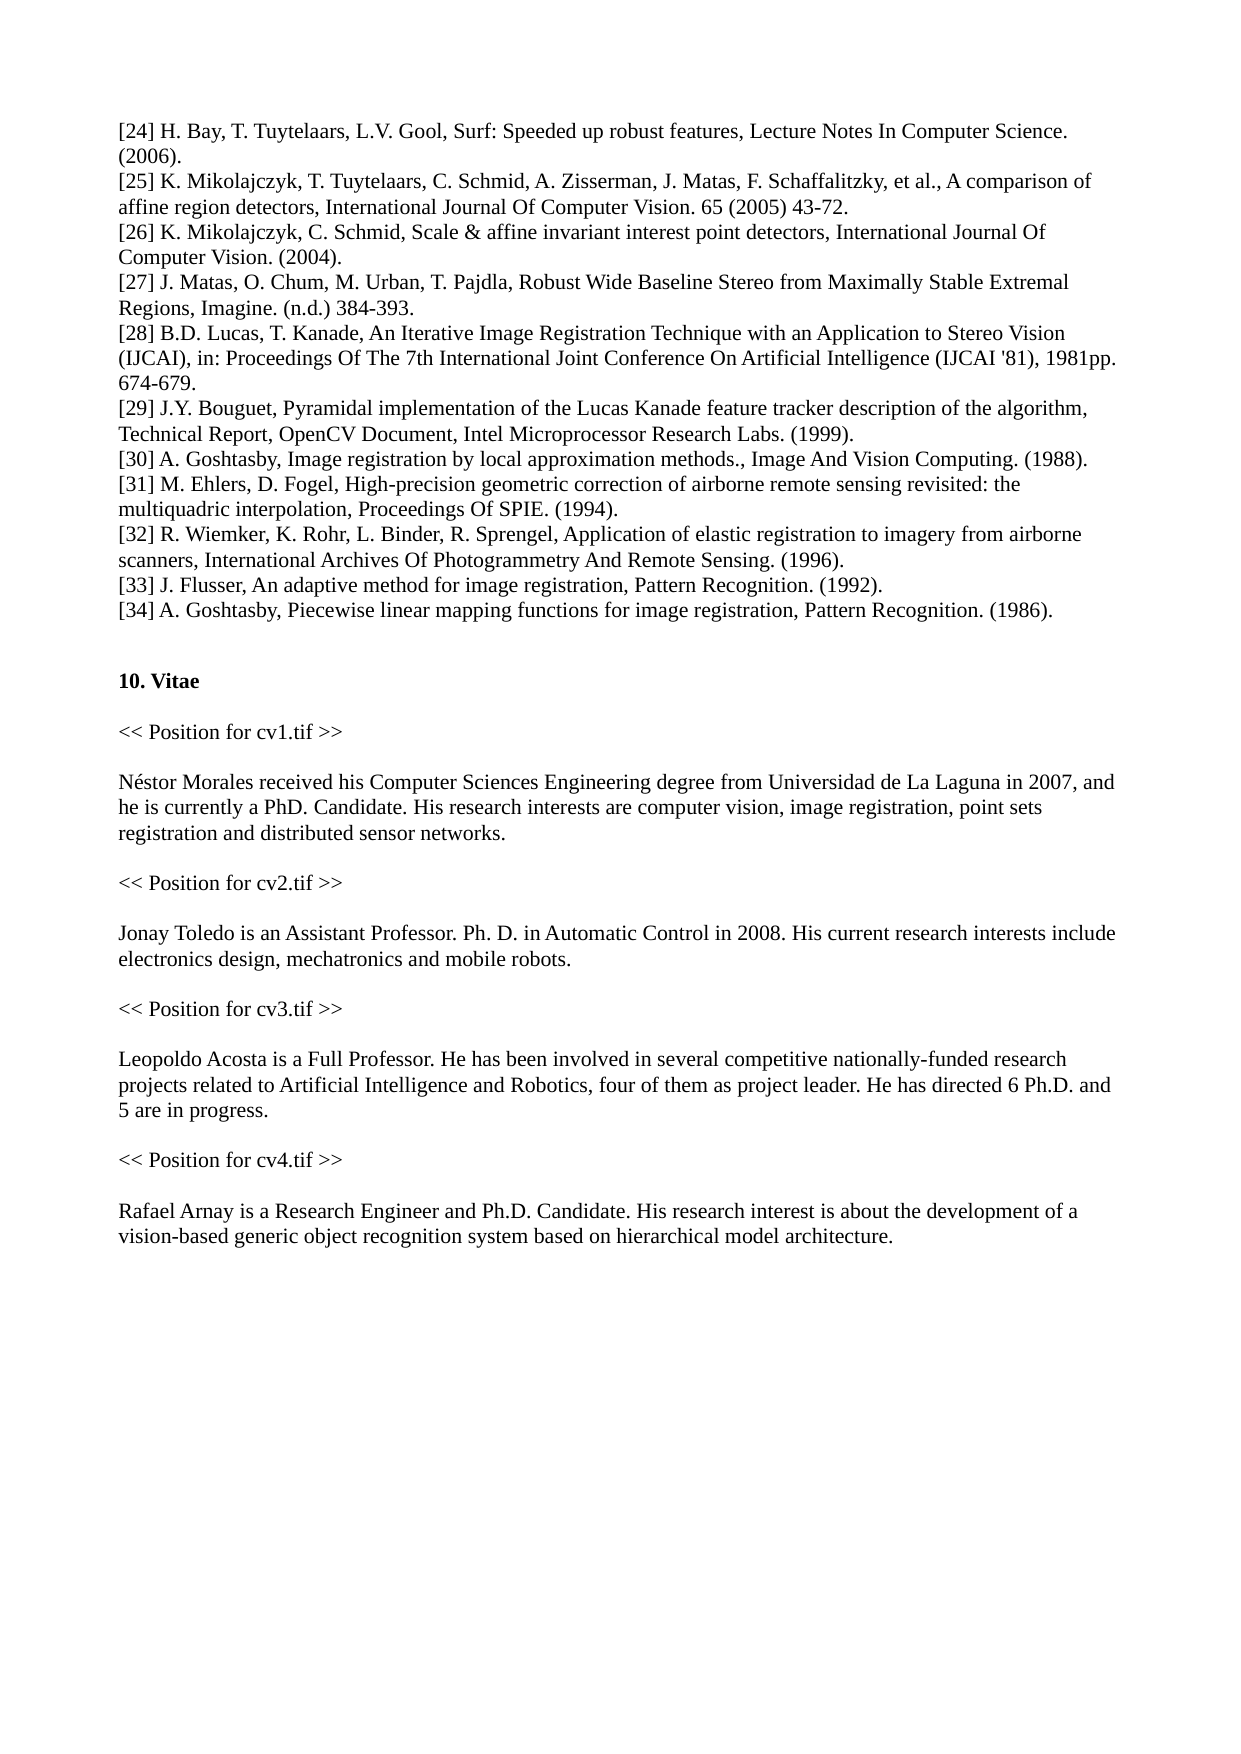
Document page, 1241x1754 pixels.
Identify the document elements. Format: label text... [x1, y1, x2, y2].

text << Position for cv3.tif >> [118, 996, 1122, 1021]
text [33] J. Flusser, An adaptive method for image registration, Pattern Recognition. (1992). [118, 572, 1122, 597]
text [30] A. Goshtasby, Image registration by local approximation methods., Image And Vision Computing. (1988). [118, 446, 1122, 471]
text [31] M. Ehlers, D. Fogel, High-precision geometric correction of airborne remote sensing revisited: the multiquadric interpolation, Proceedings Of SPIE. (1994). [118, 471, 1122, 521]
text [29] J.Y. Bouguet, Pyramidal implementation of the Lucas Kanade feature tracker description of the algorithm, Technical Report, OpenCV Document, Intel Microprocessor Research Labs. (1999). [118, 395, 1122, 446]
text Leopoldo Acosta is a Full Professor. He has been involved in several competitive nationally-funded research projects related to Artificial Intelligence and Robotics, four of them as project leader. He has directed 6 Ph.D. and 5 are in progress. [118, 1046, 1122, 1122]
text [24] H. Bay, T. Tuytelaars, L.V. Gool, Surf: Speeded up robust features, Lecture Notes In Computer Science. (2006). [118, 118, 1122, 168]
text [25] K. Mikolajczyk, T. Tuytelaars, C. Schmid, A. Zisserman, J. Matas, F. Schaffalitzky, et al., A comparison of affine region detectors, International Journal Of Computer Vision. 65 (2005) 43-72. [118, 168, 1122, 219]
text [26] K. Mikolajczyk, C. Schmid, Scale & affine invariant interest point detectors, International Journal Of Computer Vision. (2004). [118, 219, 1122, 269]
text [28] B.D. Lucas, T. Kanade, An Iterative Image Registration Technique with an Application to Stereo Vision (IJCAI), in: Proceedings Of The 7th International Joint Conference On Artificial Intelligence (IJCAI '81), 1981pp. 674-679. [118, 320, 1122, 395]
text Néstor Morales received his Computer Sciences Engineering degree from Universidad de La Laguna in 2007, and he is currently a PhD. Candidate. His research interests are computer vision, image registration, point sets registration and distributed sensor networks. [118, 769, 1122, 845]
text [27] J. Matas, O. Chum, M. Urban, T. Pajdla, Robust Wide Baseline Stereo from Maximally Stable Extremal Regions, Imagine. (n.d.) 384-393. [118, 269, 1122, 320]
text << Position for cv1.tif >> [118, 719, 1122, 744]
text Jonay Toledo is an Assistant Professor. Ph. D. in Automatic Control in 2008. His current research interests include electronics design, mechatronics and mobile robots. [118, 920, 1122, 971]
text 10. Vitae [118, 668, 1122, 693]
text Rafael Arnay is a Research Engineer and Ph.D. Candidate. His research interest is about the development of a vision-based generic object recognition system based on hierarchical model architecture. [118, 1198, 1122, 1248]
text [34] A. Goshtasby, Piecewise linear mapping functions for image registration, Pattern Recognition. (1986). [118, 597, 1122, 622]
text [32] R. Wiemker, K. Rohr, L. Binder, R. Sprengel, Application of elastic registration to imagery from airborne scanners, International Archives Of Photogrammetry And Remote Sensing. (1996). [118, 521, 1122, 572]
text << Position for cv2.tif >> [118, 870, 1122, 895]
text << Position for cv4.tif >> [118, 1147, 1122, 1172]
